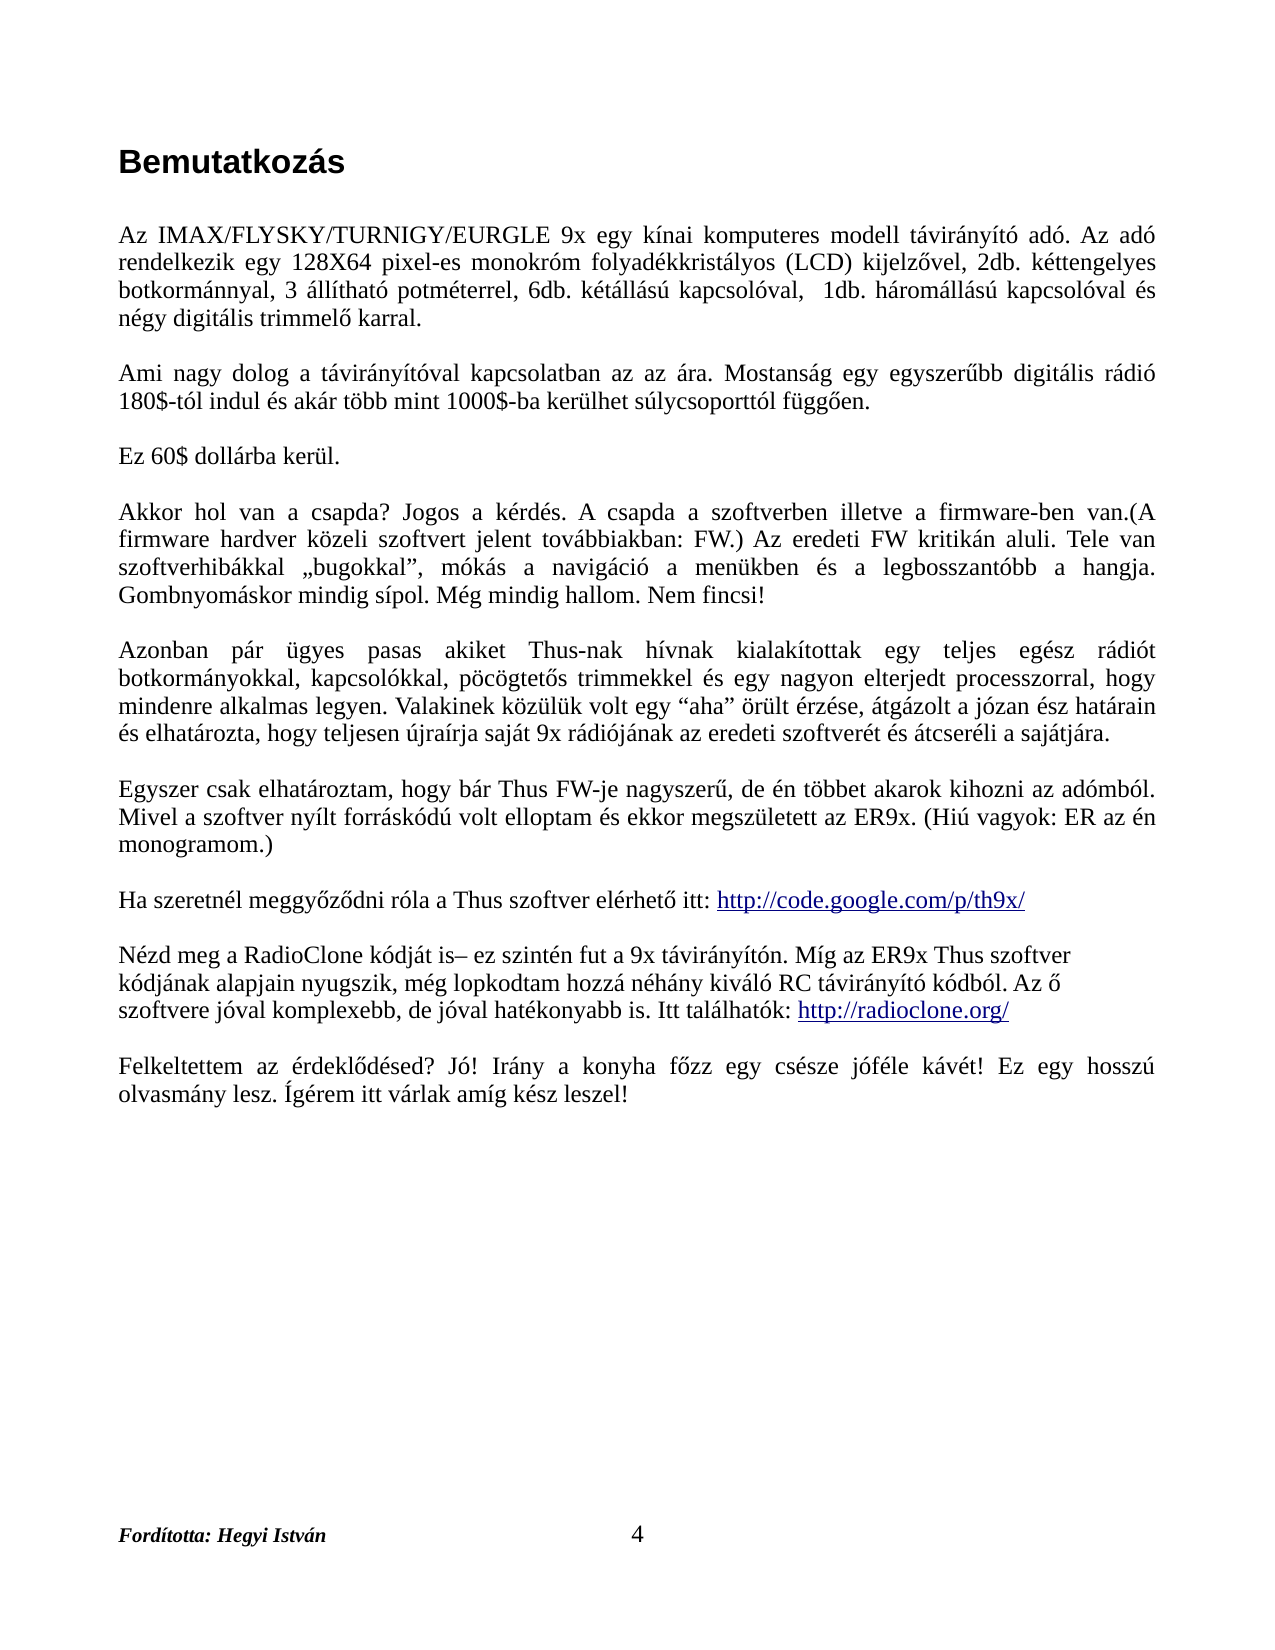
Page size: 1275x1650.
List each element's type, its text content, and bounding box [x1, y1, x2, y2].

text Felkeltettem az érdeklődésed? Jó! Irány a konyha főzz egy csésze jóféle kávét! Ez egy hosszú olvasmány lesz. Ígérem itt várlak amíg kész leszel! [118, 1052, 1157, 1107]
text Ha szeretnél meggyőződni róla a Thus szoftver elérhető itt: http://code.google.com/p/th9x/ [118, 886, 1157, 913]
subtitle Bemutatkozás [118, 143, 1157, 181]
text Azonban pár ügyes pasas akiket Thus-nak hívnak kialakítottak egy teljes egész rádiót botkormányokkal, kapcsolókkal, pöcögtetős trimmekkel és egy nagyon elterjedt processzorral, hogy mindenre alkalmas legyen. Valakinek közülük volt egy “aha” örült érzése, átgázolt a józan ész határain és elhatározta, hogy teljesen újraírja saját 9x rádiójának az eredeti szoftverét és átcseréli a sajátjára. [118, 636, 1157, 747]
text Akkor hol van a csapda? Jogos a kérdés. A csapda a szoftverben illetve a firmware-ben van.(A firmware hardver közeli szoftvert jelent továbbiakban: FW.) Az eredeti FW kritikán aluli. Tele van szoftverhibákkal „bugokkal”, mókás a navigáció a menükben és a legbosszantóbb a hangja. Gombnyomáskor mindig sípol. Még mindig hallom. Nem fincsi! [118, 498, 1157, 609]
text Ez 60$ dollárba kerül. [118, 442, 1157, 470]
text Az IMAX/FLYSKY/TURNIGY/EURGLE 9x egy kínai komputeres modell távirányító adó. Az adó rendelkezik egy 128X64 pixel-es monokróm folyadékkristályos (LCD) kijelzővel, 2db. kéttengelyes botkormánnyal, 3 állítható potméterrel, 6db. kétállású kapcsolóval, 1db. háromállású kapcsolóval és négy digitális trimmelő karral. [118, 221, 1157, 332]
text Egyszer csak elhatároztam, hogy bár Thus FW-je nagyszerű, de én többet akarok kihozni az adómból. Mivel a szoftver nyílt forráskódú volt elloptam és ekkor megszületett az ER9x. (Hiú vagyok: ER az én monogramom.) [118, 775, 1157, 858]
text Nézd meg a RadioClone kódját is– ez szintén fut a 9x távirányítón. Míg az ER9x Thus szoftver kódjának alapjain nyugszik, még lopkodtam hozzá néhány kiváló RC távirányító kódból. Az ő szoftvere jóval komplexebb, de jóval hatékonyabb is. Itt találhatók: http://radioclone.org/ [118, 941, 1157, 1024]
text Ami nagy dolog a távirányítóval kapcsolatban az az ára. Mostanság egy egyszerűbb digitális rádió 180$-tól indul és akár több mint 1000$-ba kerülhet súlycsoporttól függően. [118, 359, 1157, 415]
